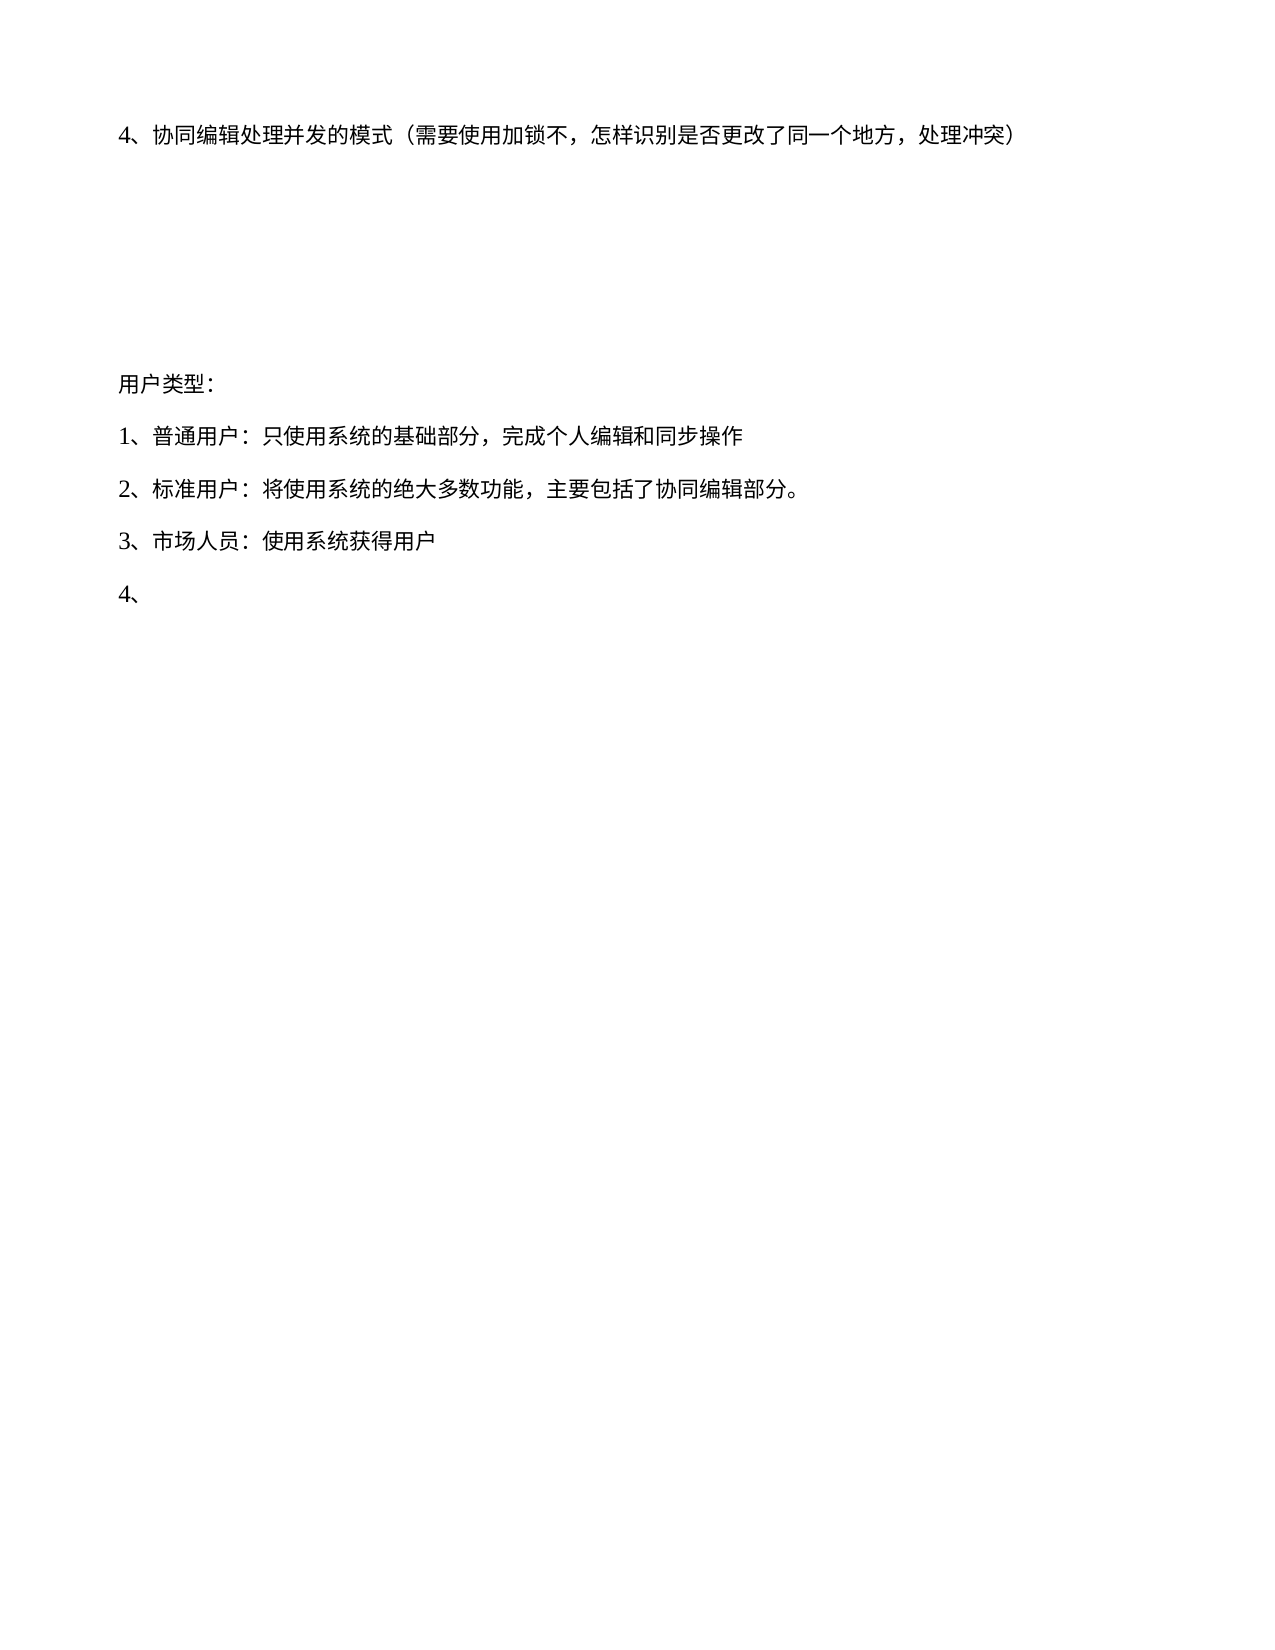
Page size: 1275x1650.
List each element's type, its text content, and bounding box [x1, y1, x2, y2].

text 4、 [118, 577, 1157, 608]
text 4、协同编辑处理并发的模式（需要使用加锁不，怎样识别是否更改了同一个地方，处理冲突） [118, 118, 1157, 150]
text 用户类型： [118, 367, 1157, 398]
text 3、市场人员：使用系统获得用户 [118, 524, 1157, 556]
text 1、普通用户：只使用系统的基础部分，完成个人编辑和同步操作 [118, 419, 1157, 451]
text 2、标准用户：将使用系统的绝大多数功能，主要包括了协同编辑部分。 [118, 472, 1157, 503]
